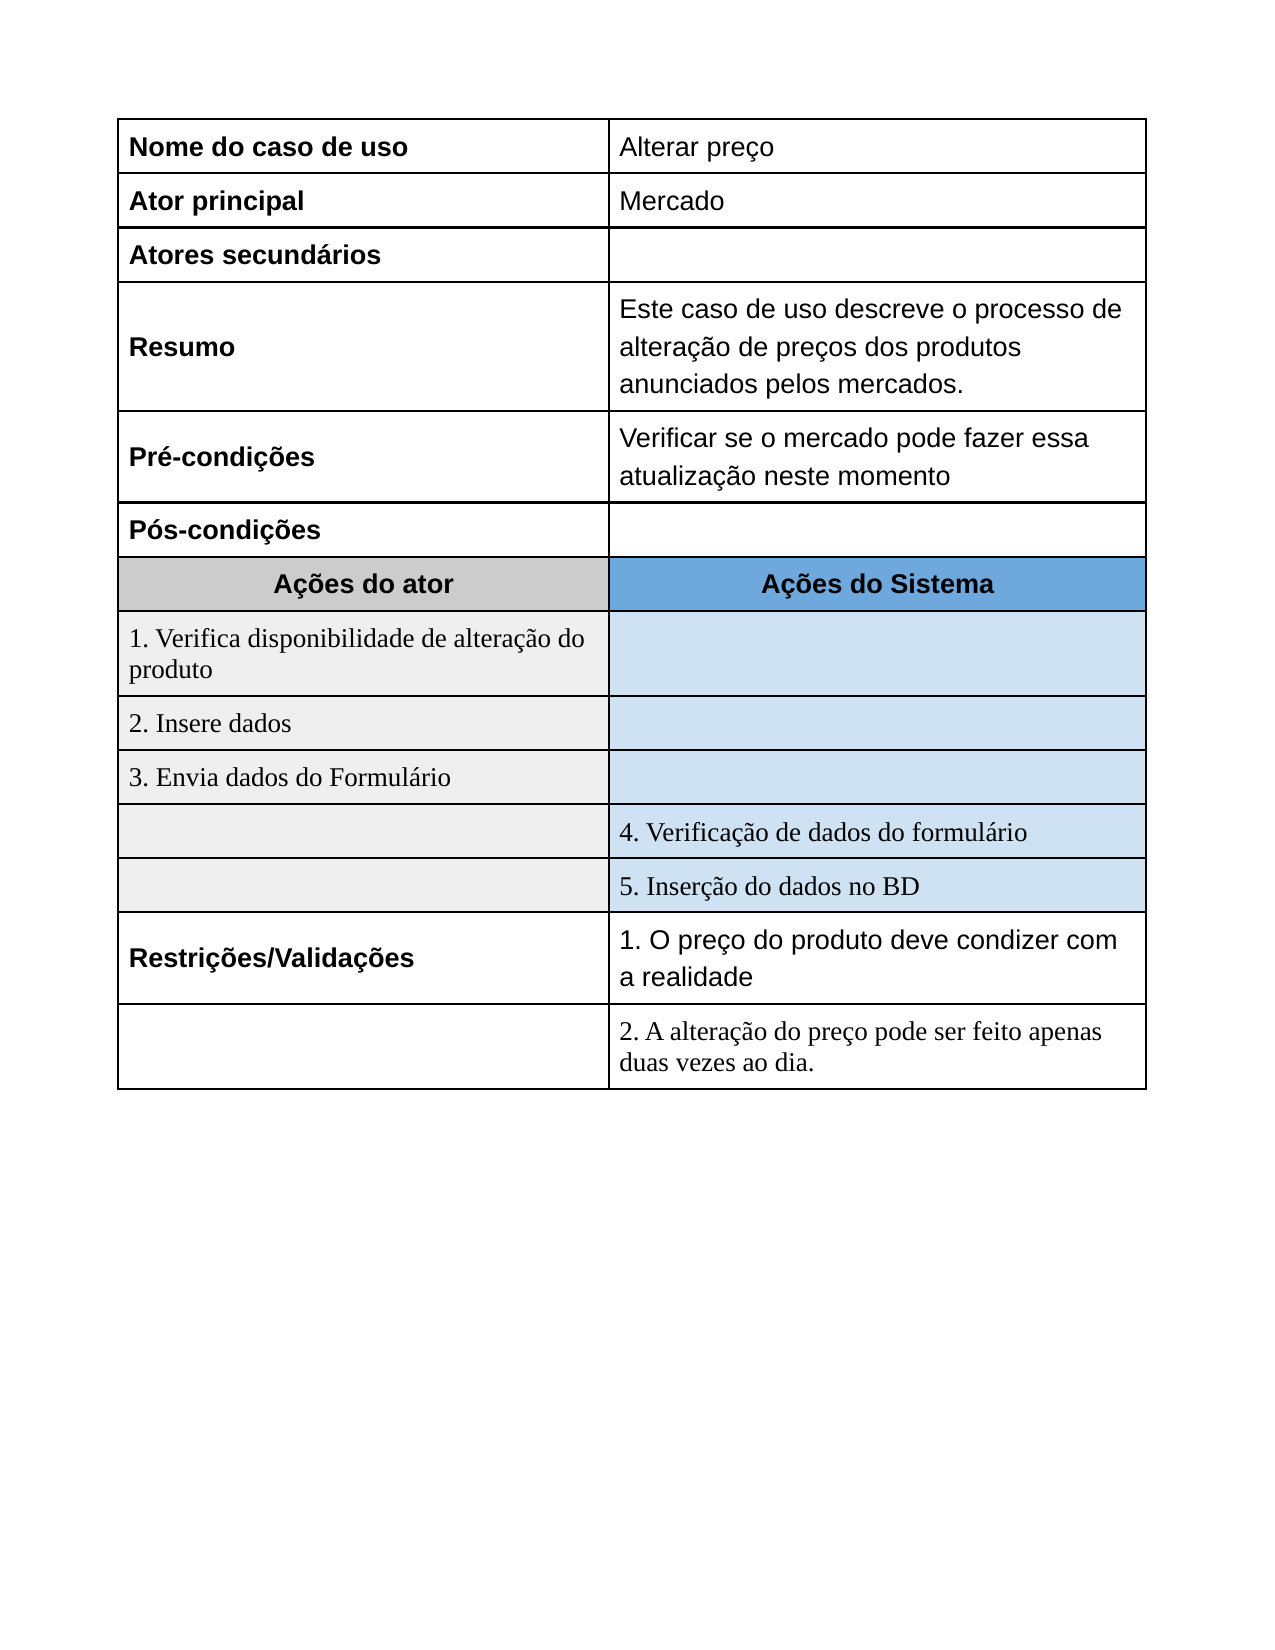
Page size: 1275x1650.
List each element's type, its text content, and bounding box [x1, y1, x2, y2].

table_cell 4. Verificação de dados do formulário [610, 805, 1145, 857]
table_cell [610, 697, 1145, 749]
table_cell Restrições/Validações [119, 913, 608, 1003]
table_cell Ator principal [119, 174, 608, 226]
table_cell 3. Envia dados do Formulário [119, 751, 608, 803]
table_cell [119, 859, 608, 911]
table_cell Mercado [610, 174, 1145, 226]
table_cell Atores secundários [119, 229, 608, 281]
table_cell 1. Verifica disponibilidade de alteração do produto [119, 612, 608, 695]
table_cell Verificar se o mercado pode fazer essa atualização neste momento [610, 412, 1145, 501]
table_cell 1. O preço do produto deve condizer com a realidade [610, 913, 1145, 1003]
table_cell Pós-condições [119, 504, 608, 556]
table_cell [610, 751, 1145, 803]
table_cell [610, 504, 1145, 556]
table_cell [610, 612, 1145, 695]
table_cell 2. A alteração do preço pode ser feito apenas duas vezes ao dia. [610, 1005, 1145, 1088]
table_cell Pré-condições [119, 412, 608, 501]
table_cell [119, 805, 608, 857]
table_cell 2. Insere dados [119, 697, 608, 749]
table_header Nome do caso de uso [119, 120, 608, 172]
table_cell Resumo [119, 283, 608, 410]
table_cell Ações do ator [119, 558, 608, 610]
table_cell Este caso de uso descreve o processo de alteração de preços dos produtos anunciados pelos mercados. [610, 283, 1145, 410]
table_cell 5. Inserção do dados no BD [610, 859, 1145, 911]
table_cell Ações do Sistema [610, 558, 1145, 610]
table_cell [119, 1005, 608, 1088]
table_header Alterar preço [610, 120, 1145, 172]
table_cell [610, 229, 1145, 281]
